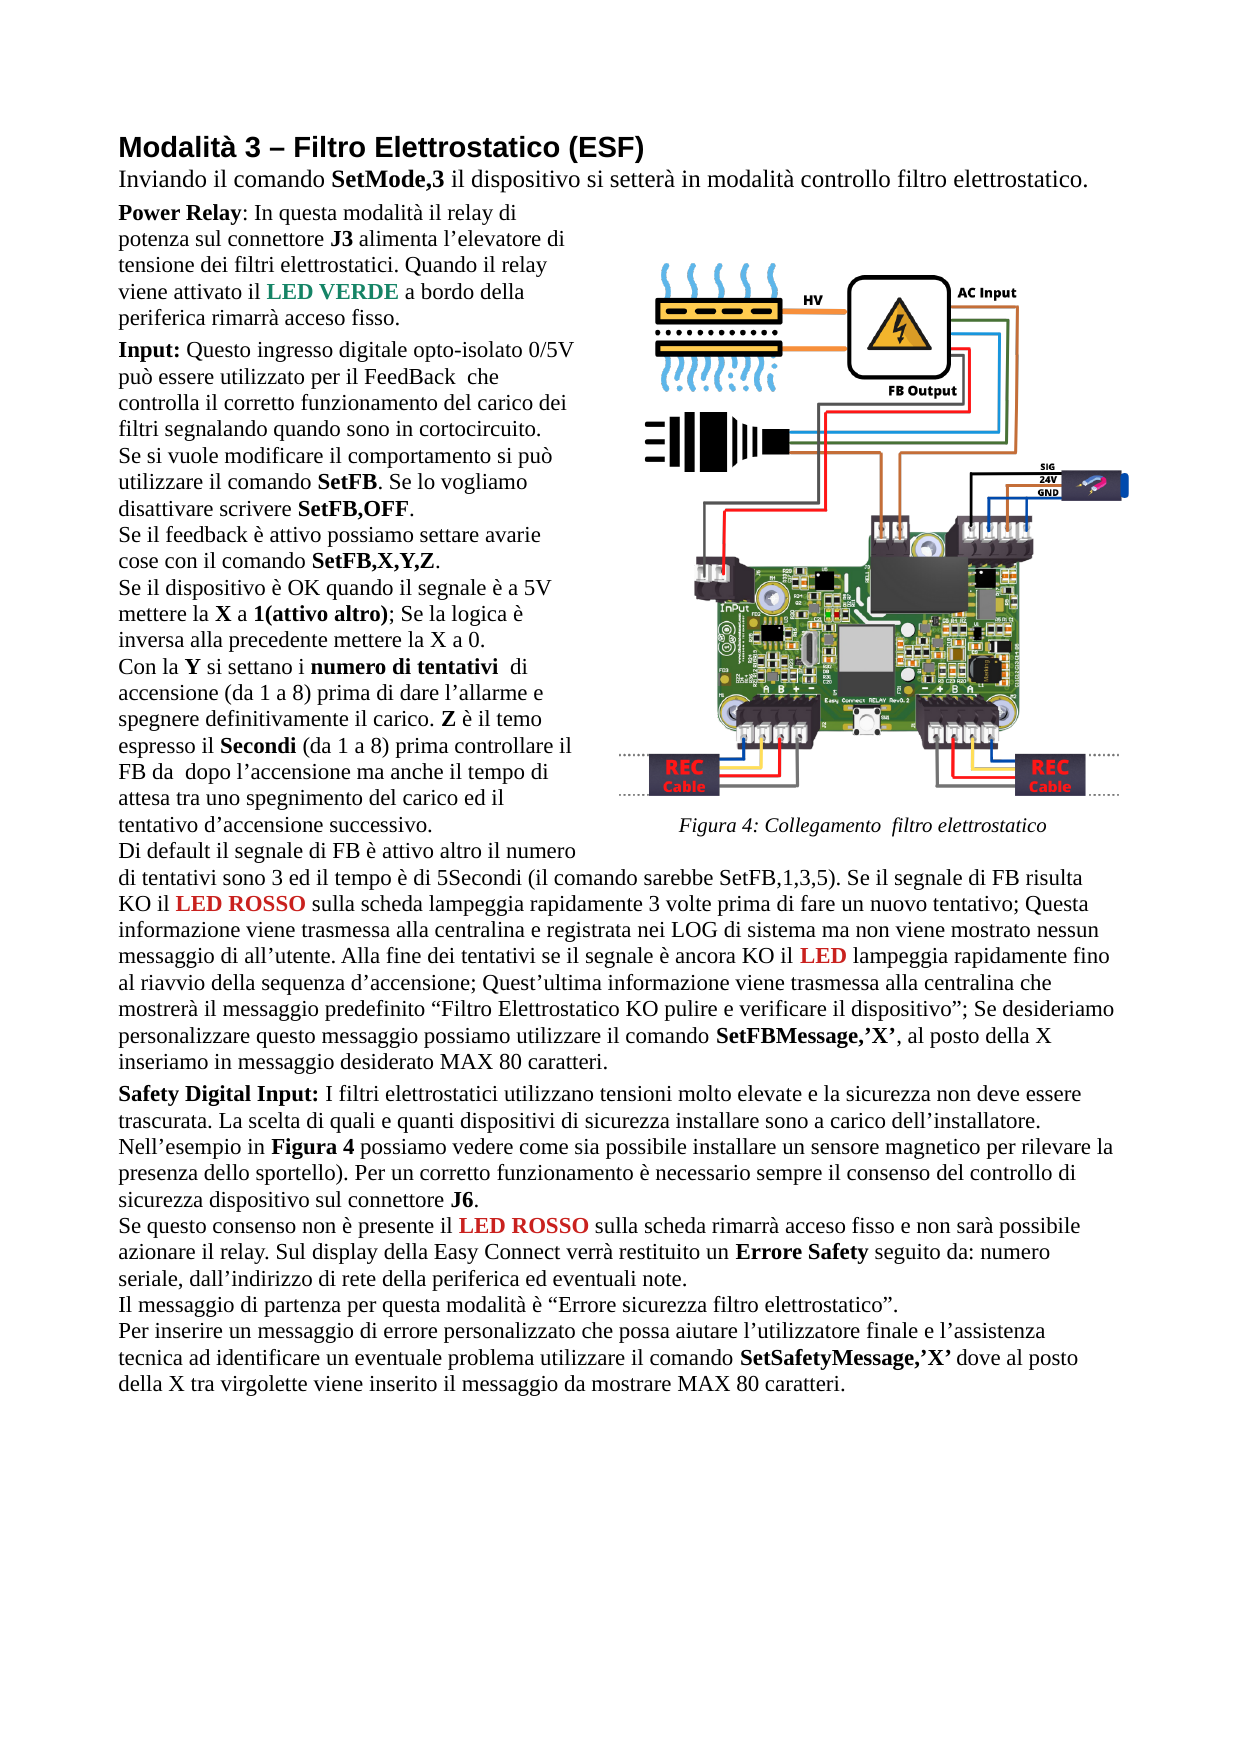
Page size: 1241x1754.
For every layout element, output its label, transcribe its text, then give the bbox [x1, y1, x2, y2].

text Inviando il comando SetMode,3 il dispositivo si setterà in modalità controllo filtro elettrostatico. [118, 164, 1116, 193]
picture [586, 212, 1150, 814]
text Power Relay: In questa modalità il relay di potenza sul connettore J3 alimenta l’elevatore di tensione dei filtri elettrostatici. Quando il relay viene attivato il LED VERDE a bordo della periferica rimarrà acceso fisso. [118, 199, 1116, 331]
text Figura 4: Collegamento filtro elettrostatico [582, 225, 1146, 837]
text Safety Digital Input: I filtri elettrostatici utilizzano tensioni molto elevate e la sicurezza non deve essere trascurata. La scelta di quali e quanti dispositivi di sicurezza installare sono a carico dell’installatore. Nell’esempio in Figura 4 possiamo vedere come sia possibile installare un sensore magnetico per rilevare la presenza dello sportello). Per un corretto funzionamento è necessario sempre il consenso del controllo di sicurezza dispositivo sul connettore J6. Se questo consenso non è presente il LED ROSSO sulla scheda rimarrà acceso fisso e non sarà possibile azionare il relay. Sul display della Easy Connect verrà restituito un Errore Safety seguito da: numero seriale, dall’indirizzo di rete della periferica ed eventuali note. Il messaggio di partenza per questa modalità è “Errore sicurezza filtro elettrostatico”. Per inserire un messaggio di errore personalizzato che possa aiutare l’utilizzatore finale e l’assistenza tecnica ad identificare un eventuale problema utilizzare il comando SetSafetyMessage,’X’ dove al posto della X tra virgolette viene inserito il messaggio da mostrare MAX 80 caratteri. [118, 1080, 1116, 1397]
text Input: Questo ingresso digitale opto-isolato 0/5V può essere utilizzato per il FeedBack che controlla il corretto funzionamento del carico dei filtri segnalando quando sono in cortocircuito. Se si vuole modificare il comportamento si può utilizzare il comando SetFB. Se lo vogliamo disattivare scrivere SetFB,OFF. Se il feedback è attivo possiamo settare avarie cose con il comando SetFB,X,Y,Z. Se il dispositivo è OK quando il segnale è a 5V mettere la X a 1(attivo altro); Se la logica è inversa alla precedente mettere la X a 0. Con la Y si settano i numero di tentativi di accensione (da 1 a 8) prima di dare l’allarme e spegnere definitivamente il carico. Z è il temo espresso il Secondi (da 1 a 8) prima controllare il FB da dopo l’accensione ma anche il tempo di attesa tra uno spegnimento del carico ed il tentativo d’accensione successivo. Di default il segnale di FB è attivo altro il numero di tentativi sono 3 ed il tempo è di 5Secondi (il comando sarebbe SetFB,1,3,5). Se il segnale di FB risulta KO il LED ROSSO sulla scheda lampeggia rapidamente 3 volte prima di fare un nuovo tentativo; Questa informazione viene trasmessa alla centralina e registrata nei LOG di sistema ma non viene mostrato nessun messaggio di all’utente. Alla fine dei tentativi se il segnale è ancora KO il LED lampeggia rapidamente fino al riavvio della sequenza d’accensione; Quest’ultima informazione viene trasmessa alla centralina che mostrerà il messaggio predefinito “Filtro Elettrostatico KO pulire e verificare il dispositivo”; Se desideriamo personalizzare questo messaggio possiamo utilizzare il comando SetFBMessage,’X’, al posto della X inseriamo in messaggio desiderato MAX 80 caratteri. [118, 336, 1116, 1074]
subtitle Modalità 3 – Filtro Elettrostatico (ESF) [118, 130, 1122, 163]
